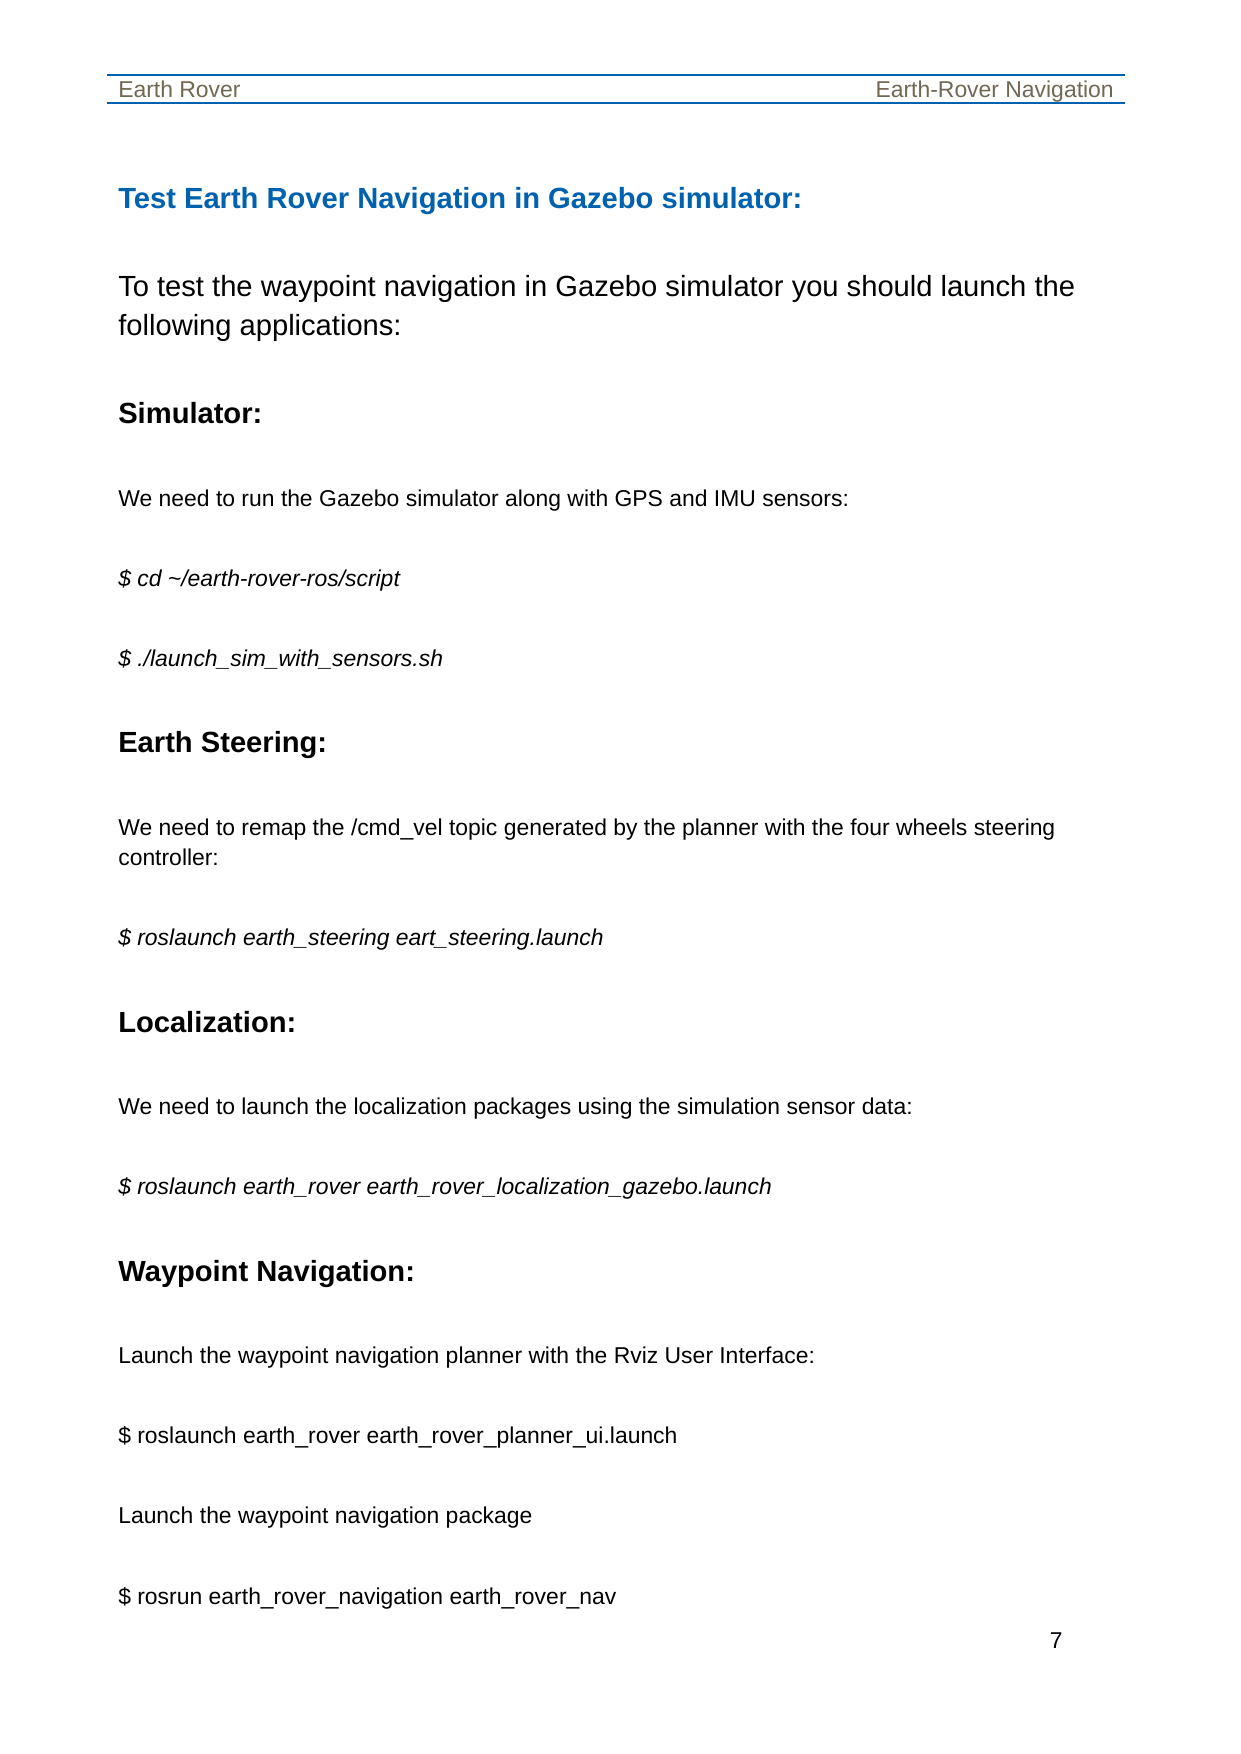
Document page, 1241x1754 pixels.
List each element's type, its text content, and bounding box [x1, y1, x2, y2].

subtitle $ ./launch_sim_with_sensors.sh [118, 645, 1122, 672]
subtitle We need to launch the localization packages using the simulation sensor data: [118, 1093, 1122, 1119]
subtitle $ roslaunch earth_rover earth_rover_planner_ui.launch [118, 1422, 1122, 1449]
subtitle Waypoint Navigation: [118, 1253, 1122, 1287]
subtitle $ roslaunch earth_steering eart_steering.launch [118, 924, 1122, 951]
subtitle Earth Steering: [118, 725, 1122, 759]
subtitle $ cd ~/earth-rover-ros/script [118, 565, 1122, 591]
subtitle Test Earth Rover Navigation in Gazebo simulator: [118, 181, 1122, 214]
subtitle Launch the waypoint navigation package [118, 1502, 1122, 1529]
subtitle $ rosrun earth_rover_navigation earth_rover_nav [118, 1583, 1122, 1609]
subtitle Simulator: [118, 396, 1122, 430]
subtitle We need to run the Gazebo simulator along with GPS and IMU sensors: [118, 485, 1122, 511]
subtitle Launch the waypoint navigation planner with the Rviz User Interface: [118, 1342, 1122, 1368]
subtitle We need to remap the /cmd_vel topic generated by the planner with the four wheels steering controller: [118, 814, 1122, 871]
subtitle Localization: [118, 1004, 1122, 1038]
subtitle $ roslaunch earth_rover earth_rover_localization_gazebo.launch [118, 1173, 1122, 1200]
subtitle To test the waypoint navigation in Gazebo simulator you should launch the following applications: [118, 269, 1122, 341]
